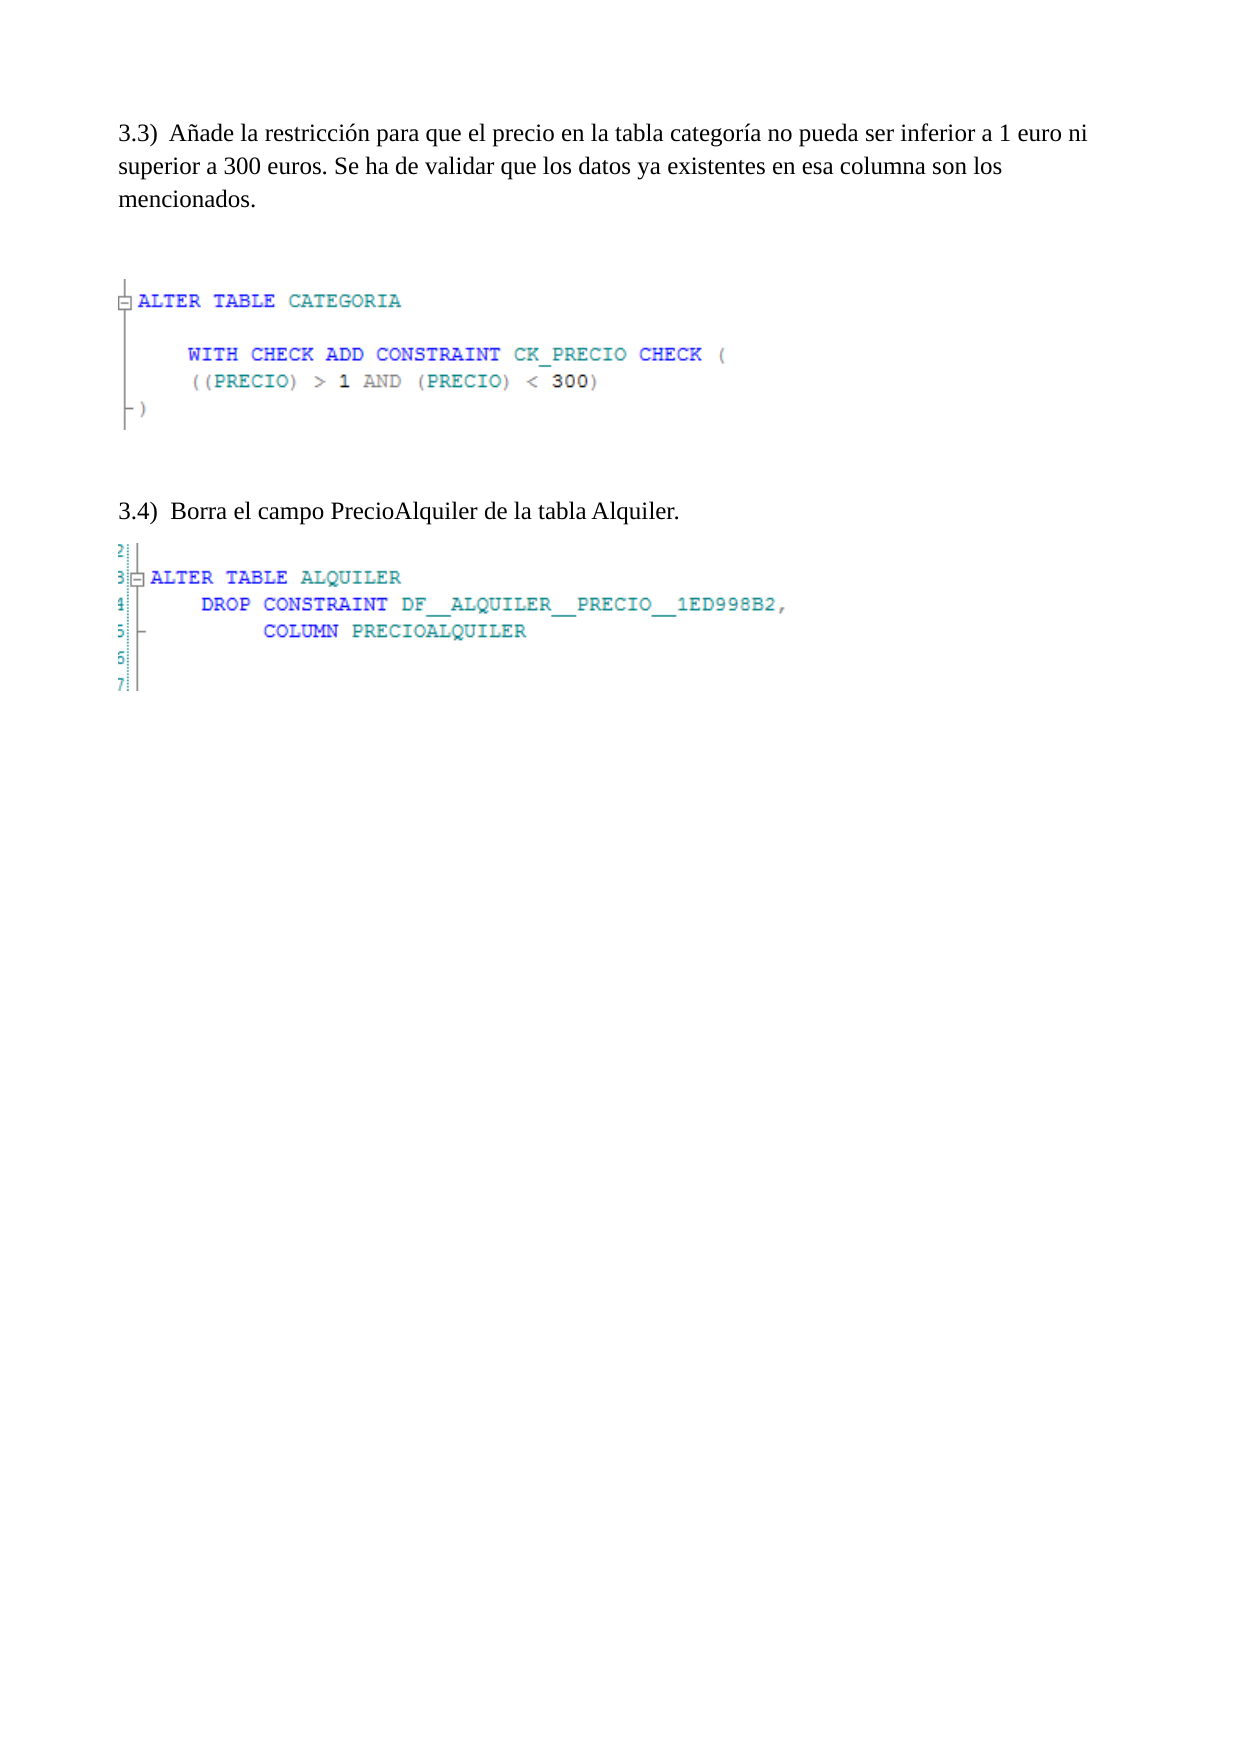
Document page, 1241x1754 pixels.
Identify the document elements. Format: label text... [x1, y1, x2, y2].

picture [118, 279, 780, 430]
text 3.3) Añade la restricción para que el precio en la tabla categoría no pueda ser inferior a 1 euro ni superior a 300 euros. Se ha de validar que los datos ya existentes en esa columna son los mencionados. [118, 118, 1122, 213]
text 3.4) Borra el campo PrecioAlquiler de la tabla Alquiler. [118, 496, 1122, 524]
picture [118, 543, 865, 691]
